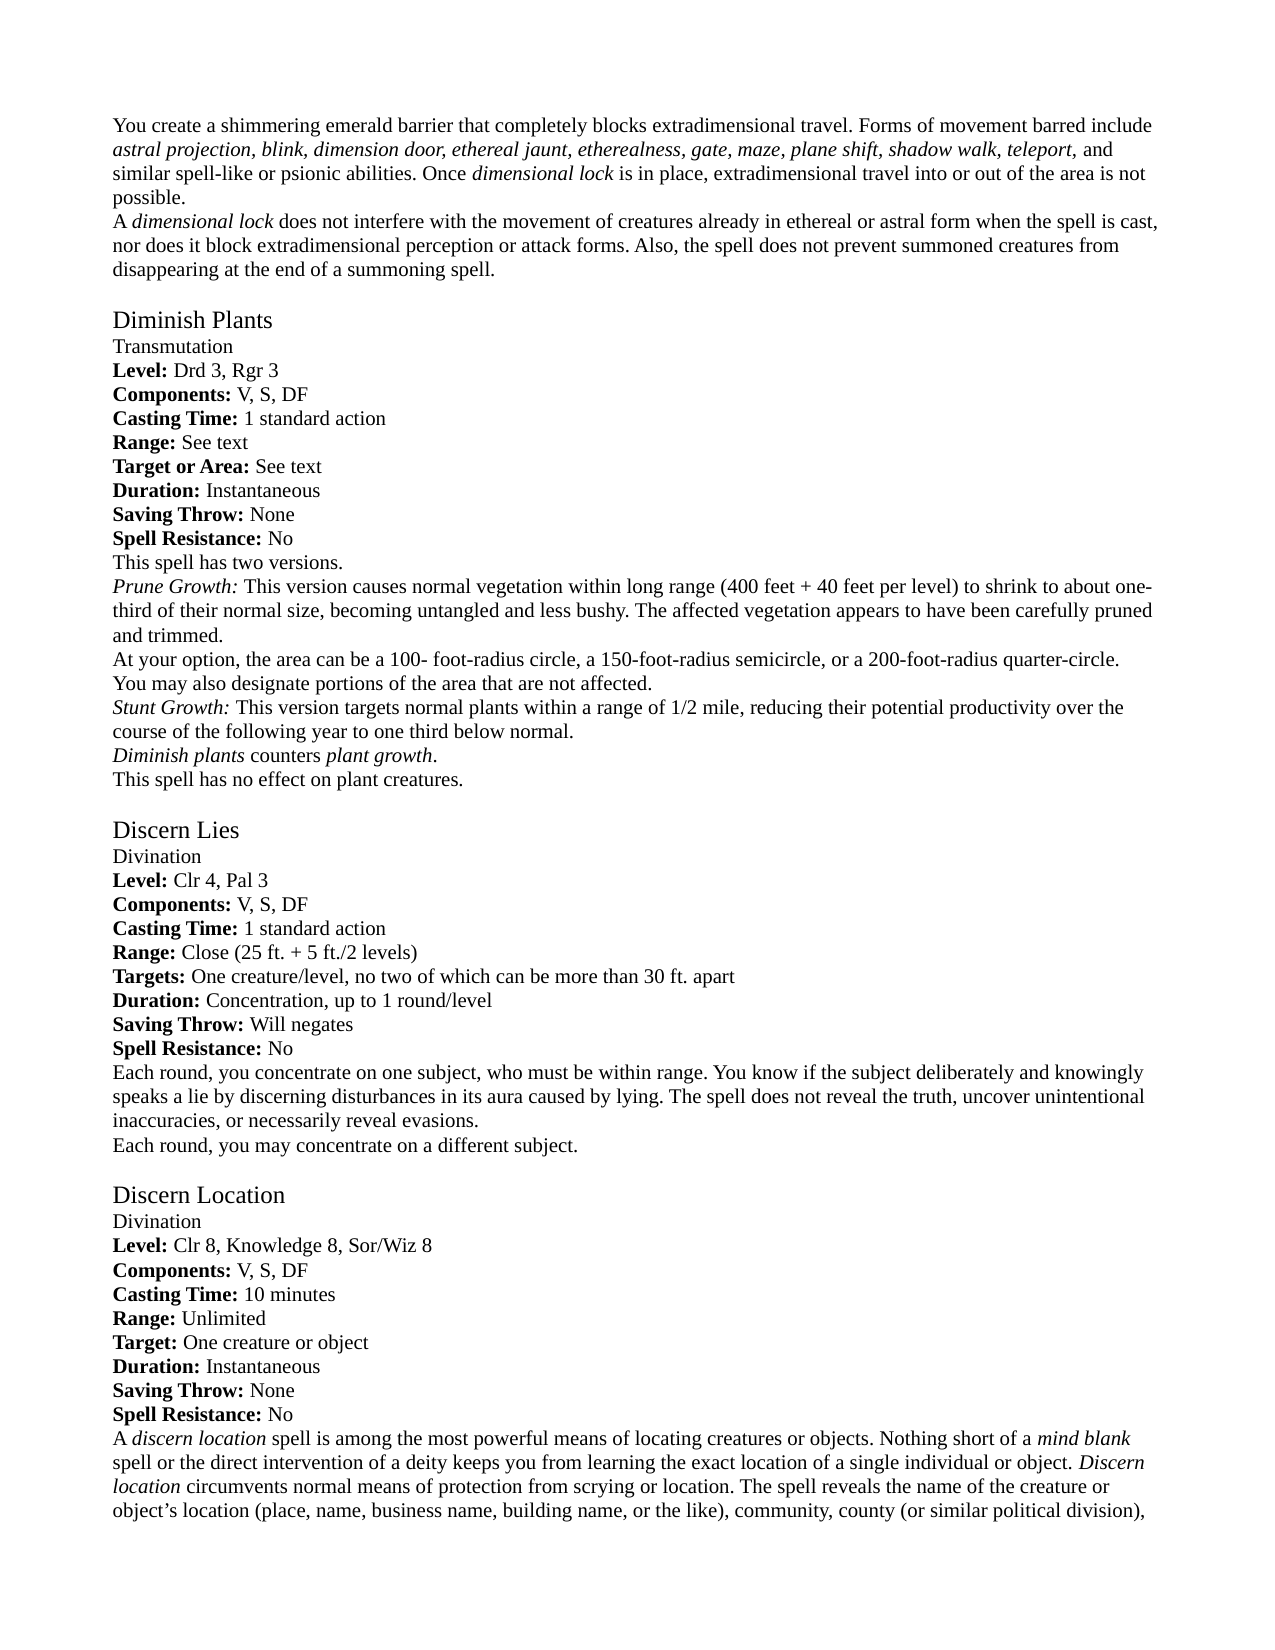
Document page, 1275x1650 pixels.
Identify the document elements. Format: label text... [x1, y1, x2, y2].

text Target: One creature or object [112, 1330, 1162, 1354]
text Transmutation [112, 334, 1162, 358]
text Duration: Instantaneous [112, 478, 1162, 502]
text Level: Clr 4, Pal 3 [112, 868, 1162, 892]
text Spell Resistance: No [112, 526, 1162, 550]
text Components: V, S, DF [112, 382, 1162, 406]
text Divination [112, 1209, 1162, 1233]
text Level: Clr 8, Knowledge 8, Sor/Wiz 8 [112, 1233, 1162, 1257]
text A dimensional lock does not interfere with the movement of creatures already in ethereal or astral form when the spell is cast, nor does it block extradimensional perception or attack forms. Also, the spell does not prevent summoned creatures from disappearing at the end of a summoning spell. [112, 209, 1162, 281]
text This spell has no effect on plant creatures. [112, 767, 1162, 791]
text Each round, you concentrate on one subject, who must be within range. You know if the subject deliberately and knowingly speaks a lie by discerning disturbances in its aura caused by lying. The spell does not reveal the truth, uncover unintentional inaccuracies, or necessarily reveal evasions. [112, 1060, 1162, 1132]
text You create a shimmering emerald barrier that completely blocks extradimensional travel. Forms of movement barred include astral projection, blink, dimension door, ethereal jaunt, etherealness, gate, maze, plane shift, shadow walk, teleport, and similar spell-like or psionic abilities. Once dimensional lock is in place, extradimensional travel into or out of the area is not possible. [112, 112, 1162, 209]
text Saving Throw: Will negates [112, 1012, 1162, 1036]
text Spell Resistance: No [112, 1402, 1162, 1426]
text Casting Time: 1 standard action [112, 916, 1162, 940]
text Target or Area: See text [112, 454, 1162, 478]
text Casting Time: 10 minutes [112, 1282, 1162, 1306]
text Divination [112, 844, 1162, 868]
text Spell Resistance: No [112, 1036, 1162, 1060]
text Targets: One creature/level, no two of which can be more than 30 ft. apart [112, 964, 1162, 988]
text Each round, you may concentrate on a different subject. [112, 1132, 1162, 1157]
text Casting Time: 1 standard action [112, 406, 1162, 430]
text Duration: Concentration, up to 1 round/level [112, 988, 1162, 1012]
text You may also designate portions of the area that are not affected. [112, 671, 1162, 695]
text This spell has two versions. [112, 550, 1162, 574]
text Diminish plants counters plant growth. [112, 743, 1162, 767]
text Saving Throw: None [112, 502, 1162, 526]
text Stunt Growth: This version targets normal plants within a range of 1/2 mile, reducing their potential productivity over the course of the following year to one third below normal. [112, 695, 1162, 743]
text Level: Drd 3, Rgr 3 [112, 358, 1162, 382]
text Components: V, S, DF [112, 1257, 1162, 1282]
text Diminish Plants [112, 305, 1162, 334]
text Discern Lies [112, 815, 1162, 844]
text Range: See text [112, 430, 1162, 454]
text Range: Close (25 ft. + 5 ft./2 levels) [112, 940, 1162, 964]
text At your option, the area can be a 100- foot-radius circle, a 150-foot-radius semicircle, or a 200-foot-radius quarter-circle. [112, 647, 1162, 671]
text A discern location spell is among the most powerful means of locating creatures or objects. Nothing short of a mind blank spell or the direct intervention of a deity keeps you from learning the exact location of a single individual or object. Discern location circumvents normal means of protection from scrying or location. The spell reveals the name of the creature or object’s location (place, name, business name, building name, or the like), community, county (or similar political division), [112, 1426, 1162, 1522]
text Saving Throw: None [112, 1378, 1162, 1402]
text Discern Location [112, 1181, 1162, 1209]
text Prune Growth: This version causes normal vegetation within long range (400 feet + 40 feet per level) to shrink to about one-third of their normal size, becoming untangled and less bushy. The affected vegetation appears to have been carefully pruned and trimmed. [112, 574, 1162, 647]
text Duration: Instantaneous [112, 1354, 1162, 1378]
text Components: V, S, DF [112, 892, 1162, 916]
text Range: Unlimited [112, 1306, 1162, 1330]
